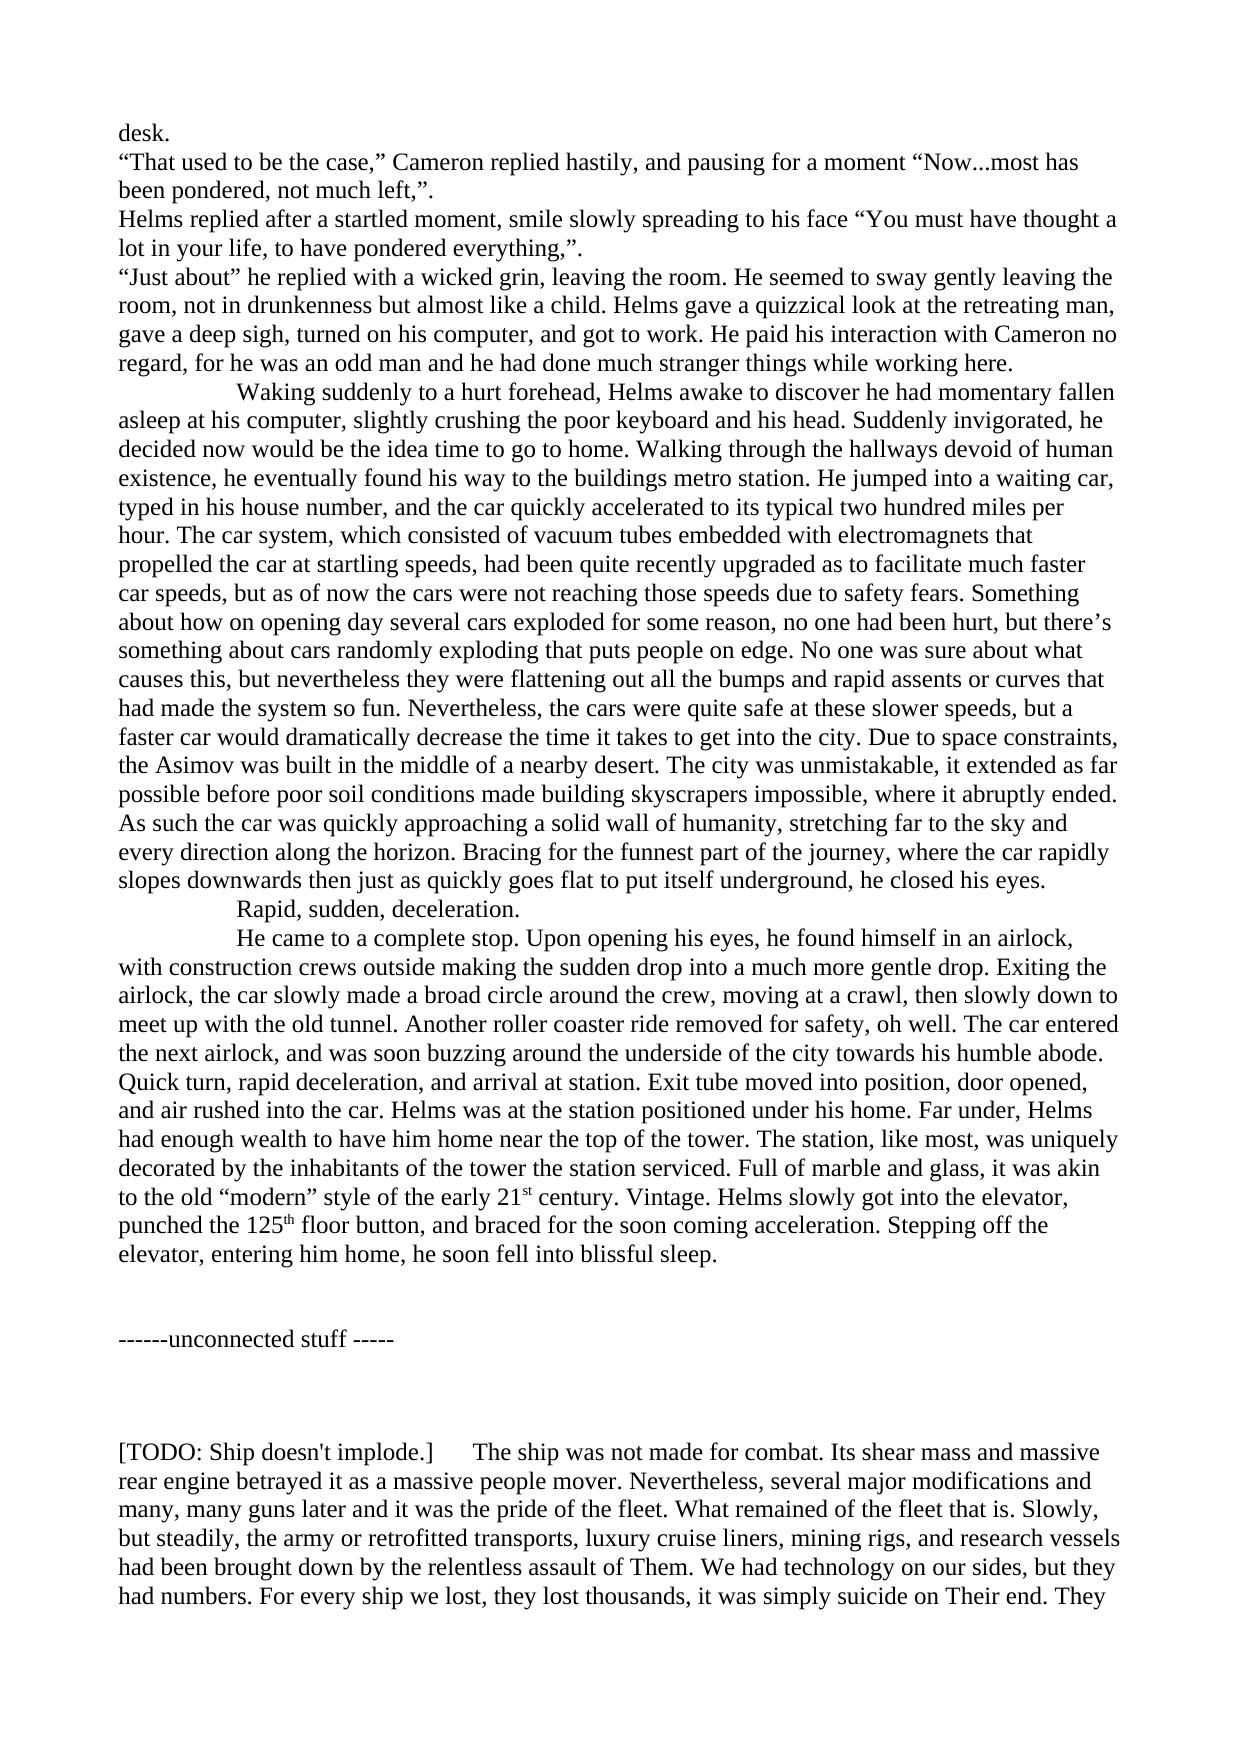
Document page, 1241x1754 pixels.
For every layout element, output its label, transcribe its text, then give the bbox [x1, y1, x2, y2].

text “That used to be the case,” Cameron replied hastily, and pausing for a moment “Now...most has been pondered, not much left,”. [118, 147, 1122, 204]
text [TODO: Ship doesn't implode.] The ship was not made for combat. Its shear mass and massive rear engine betrayed it as a massive people mover. Nevertheless, several major modifications and many, many guns later and it was the pride of the fleet. What remained of the fleet that is. Slowly, but steadily, the army or retrofitted transports, luxury cruise liners, mining rigs, and research vessels had been brought down by the relentless assault of Them. We had technology on our sides, but they had numbers. For every ship we lost, they lost thousands, it was simply suicide on Their end. They [118, 1437, 1122, 1609]
text Rapid, sudden, deceleration. [118, 894, 1122, 923]
text Waking suddenly to a hurt forehead, Helms awake to discover he had momentary fallen asleep at his computer, slightly crushing the poor keyboard and his head. Suddenly invigorated, he decided now would be the idea time to go to home. Walking through the hallways devoid of human existence, he eventually found his way to the buildings metro station. He jumped into a waiting car, typed in his house number, and the car quickly accelerated to its typical two hundred miles per hour. The car system, which consisted of vacuum tubes embedded with electromagnets that propelled the car at startling speeds, had been quite recently upgraded as to facilitate much faster car speeds, but as of now the cars were not reaching those speeds due to safety fears. Something about how on opening day several cars exploded for some reason, no one had been hurt, but there’s something about cars randomly exploding that puts people on edge. No one was sure about what causes this, but nevertheless they were flattening out all the bumps and rapid assents or curves that had made the system so fun. Nevertheless, the cars were quite safe at these slower speeds, but a faster car would dramatically decrease the time it takes to get into the city. Due to space constraints, the Asimov was built in the middle of a nearby desert. The city was unmistakable, it extended as far possible before poor soil conditions made building skyscrapers impossible, where it abruptly ended. As such the car was quickly approaching a solid wall of humanity, stretching far to the sky and every direction along the horizon. Bracing for the funnest part of the journey, where the car rapidly slopes downwards then just as quickly goes flat to put itself underground, he closed his eyes. [118, 377, 1122, 894]
text desk. [118, 118, 1122, 147]
text ------unconnected stuff ----- [118, 1324, 1122, 1353]
text Helms replied after a startled moment, smile slowly spreading to his face “You must have thought a lot in your life, to have pondered everything,”. [118, 204, 1122, 262]
text He came to a complete stop. Upon opening his eyes, he found himself in an airlock, with construction crews outside making the sudden drop into a much more gentle drop. Exiting the airlock, the car slowly made a broad circle around the crew, moving at a crawl, then slowly down to meet up with the old tunnel. Another roller coaster ride removed for safety, oh well. The car entered the next airlock, and was soon buzzing around the underside of the city towards his humble abode. Quick turn, rapid deceleration, and arrival at station. Exit tube moved into position, door opened, and air rushed into the car. Helms was at the station positioned under his home. Far under, Helms had enough wealth to have him home near the top of the tower. The station, like most, was uniquely decorated by the inhabitants of the tower the station serviced. Full of marble and glass, it was akin to the old “modern” style of the early 21st century. Vintage. Helms slowly got into the elevator, punched the 125th floor button, and braced for the soon coming acceleration. Stepping off the elevator, entering him home, he soon fell into blissful sleep. [118, 923, 1122, 1268]
text “Just about” he replied with a wicked grin, leaving the room. He seemed to sway gently leaving the room, not in drunkenness but almost like a child. Helms gave a quizzical look at the retreating man, gave a deep sigh, turned on his computer, and got to work. He paid his interaction with Cameron no regard, for he was an odd man and he had done much stranger things while working here. [118, 262, 1122, 377]
